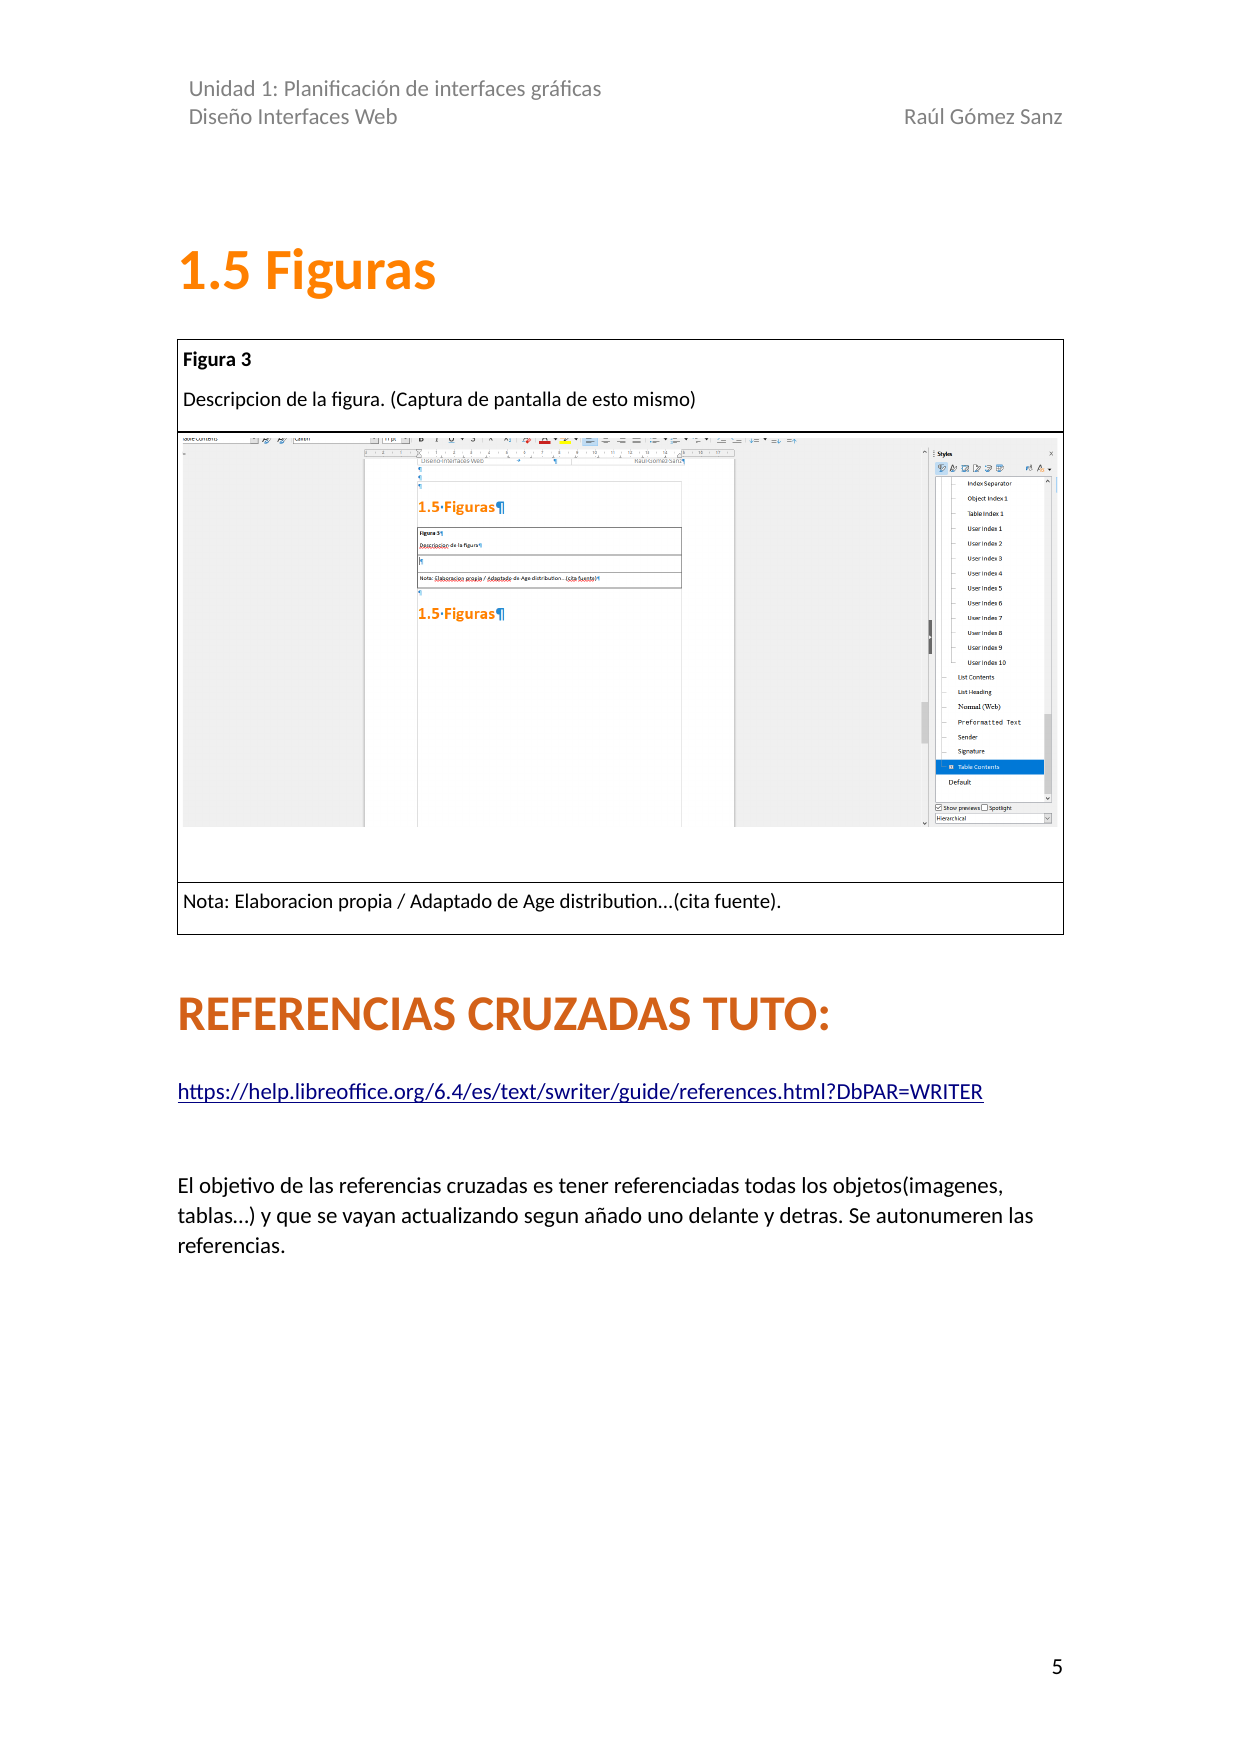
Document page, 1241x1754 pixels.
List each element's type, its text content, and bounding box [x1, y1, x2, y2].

picture [182, 438, 1058, 827]
text https://help.libreoffice.org/6.4/es/text/swriter/guide/references.html?DbPAR=WRITER [177, 1077, 1063, 1105]
subtitle 1.5 Figuras [177, 233, 1063, 304]
subtitle REFERENCIAS CRUZADAS TUTO: [177, 982, 1063, 1043]
table_header Figura 3 Descripcion de la figura. (Captura de pantalla de esto mismo) [178, 340, 1063, 431]
table_cell [178, 433, 1063, 882]
table_cell Nota: Elaboracion propia / Adaptado de Age distribution...(cita fuente). [178, 883, 1063, 934]
text El objetivo de las referencias cruzadas es tener referenciadas todas los objetos(imagenes, tablas…) y que se vayan actualizando segun añado uno delante y detras. Se autonumeren las referencias. [177, 1171, 1063, 1259]
